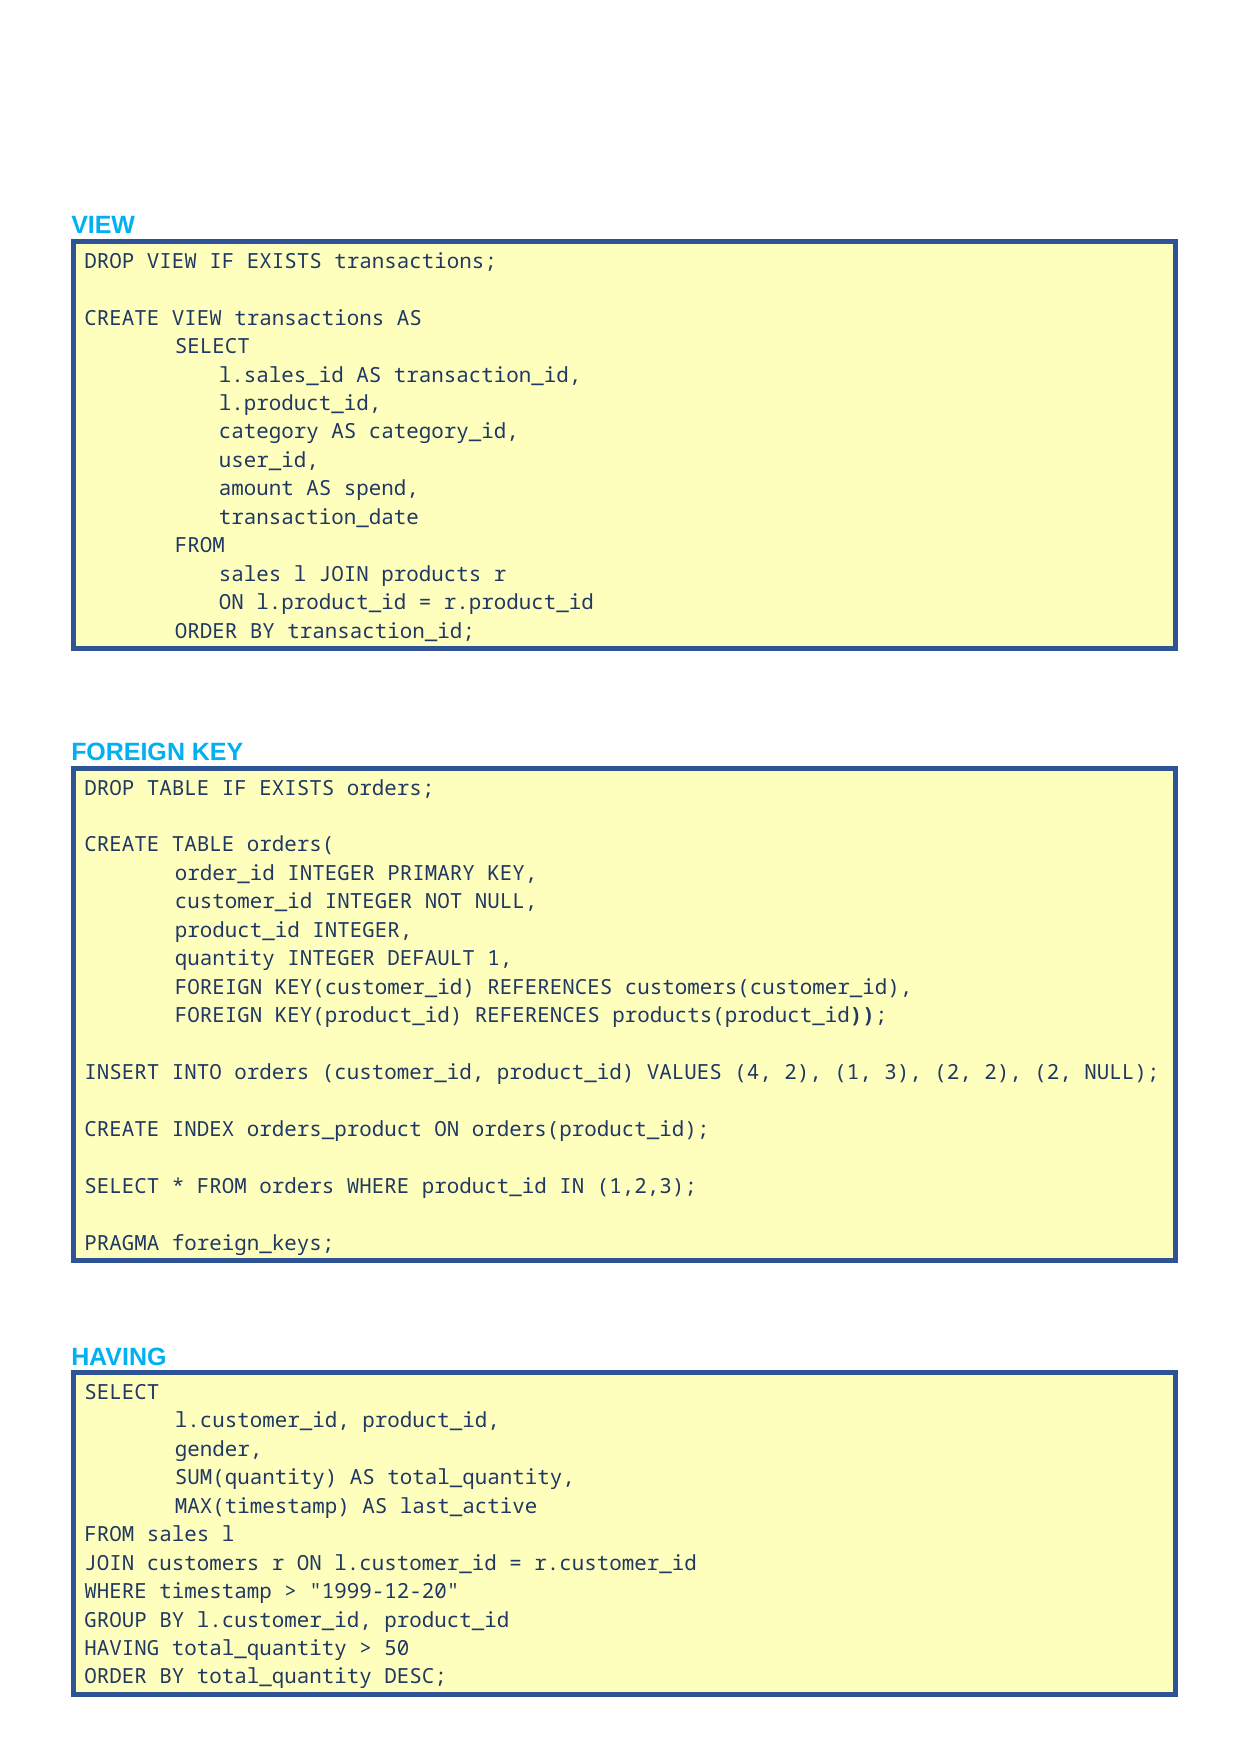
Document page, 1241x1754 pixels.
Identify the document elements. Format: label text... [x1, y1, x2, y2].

text CREATE TABLE orders( [76, 823, 1173, 851]
title HAVING [71, 1342, 1178, 1370]
text order_id INTEGER PRIMARY KEY, [76, 851, 1173, 880]
text JOIN customers r ON l.customer_id = r.customer_id [76, 1541, 1173, 1569]
text FROM [76, 524, 1173, 552]
text SUM(quantity) AS total_quantity, [76, 1456, 1173, 1484]
text amount AS spend, [76, 467, 1173, 495]
text HAVING total_quantity > 50 [76, 1626, 1173, 1655]
title VIEW [71, 211, 1178, 239]
text customer_id INTEGER NOT NULL, [76, 880, 1173, 908]
text ORDER BY transaction_id; [76, 609, 1173, 646]
text FROM sales l [76, 1513, 1173, 1541]
text CREATE INDEX orders_product ON orders(product_id); [76, 1107, 1173, 1136]
text l.product_id, [76, 381, 1173, 410]
text CREATE VIEW transactions AS [76, 296, 1173, 324]
text category AS category_id, [76, 410, 1173, 438]
text transaction_date [76, 495, 1173, 524]
text user_id, [76, 438, 1173, 467]
text INSERT INTO orders (customer_id, product_id) VALUES (4, 2), (1, 3), (2, 2), (2, NULL); [76, 1050, 1173, 1079]
text MAX(timestamp) AS last_active [76, 1484, 1173, 1513]
text GROUP BY l.customer_id, product_id [76, 1598, 1173, 1626]
text gender, [76, 1427, 1173, 1456]
text FOREIGN KEY(product_id) REFERENCES products(product_id)); [76, 993, 1173, 1022]
title FOREIGN KEY [71, 737, 1178, 766]
text sales l JOIN products r [76, 552, 1173, 581]
text l.sales_id AS transaction_id, [76, 353, 1173, 381]
text SELECT [76, 324, 1173, 353]
text WHERE timestamp > "1999-12-20" [76, 1569, 1173, 1598]
text FOREIGN KEY(customer_id) REFERENCES customers(customer_id), [76, 965, 1173, 993]
text quantity INTEGER DEFAULT 1, [76, 937, 1173, 965]
text SELECT * FROM orders WHERE product_id IN (1,2,3); [76, 1164, 1173, 1192]
text PRAGMA foreign_keys; [76, 1221, 1173, 1258]
text product_id INTEGER, [76, 908, 1173, 937]
text l.customer_id, product_id, [76, 1399, 1173, 1427]
text ON l.product_id = r.product_id [76, 581, 1173, 609]
text DROP TABLE IF EXISTS orders; [76, 771, 1173, 794]
text SELECT [76, 1375, 1173, 1399]
text DROP VIEW IF EXISTS transactions; [76, 244, 1173, 268]
text ORDER BY total_quantity DESC; [76, 1655, 1173, 1692]
